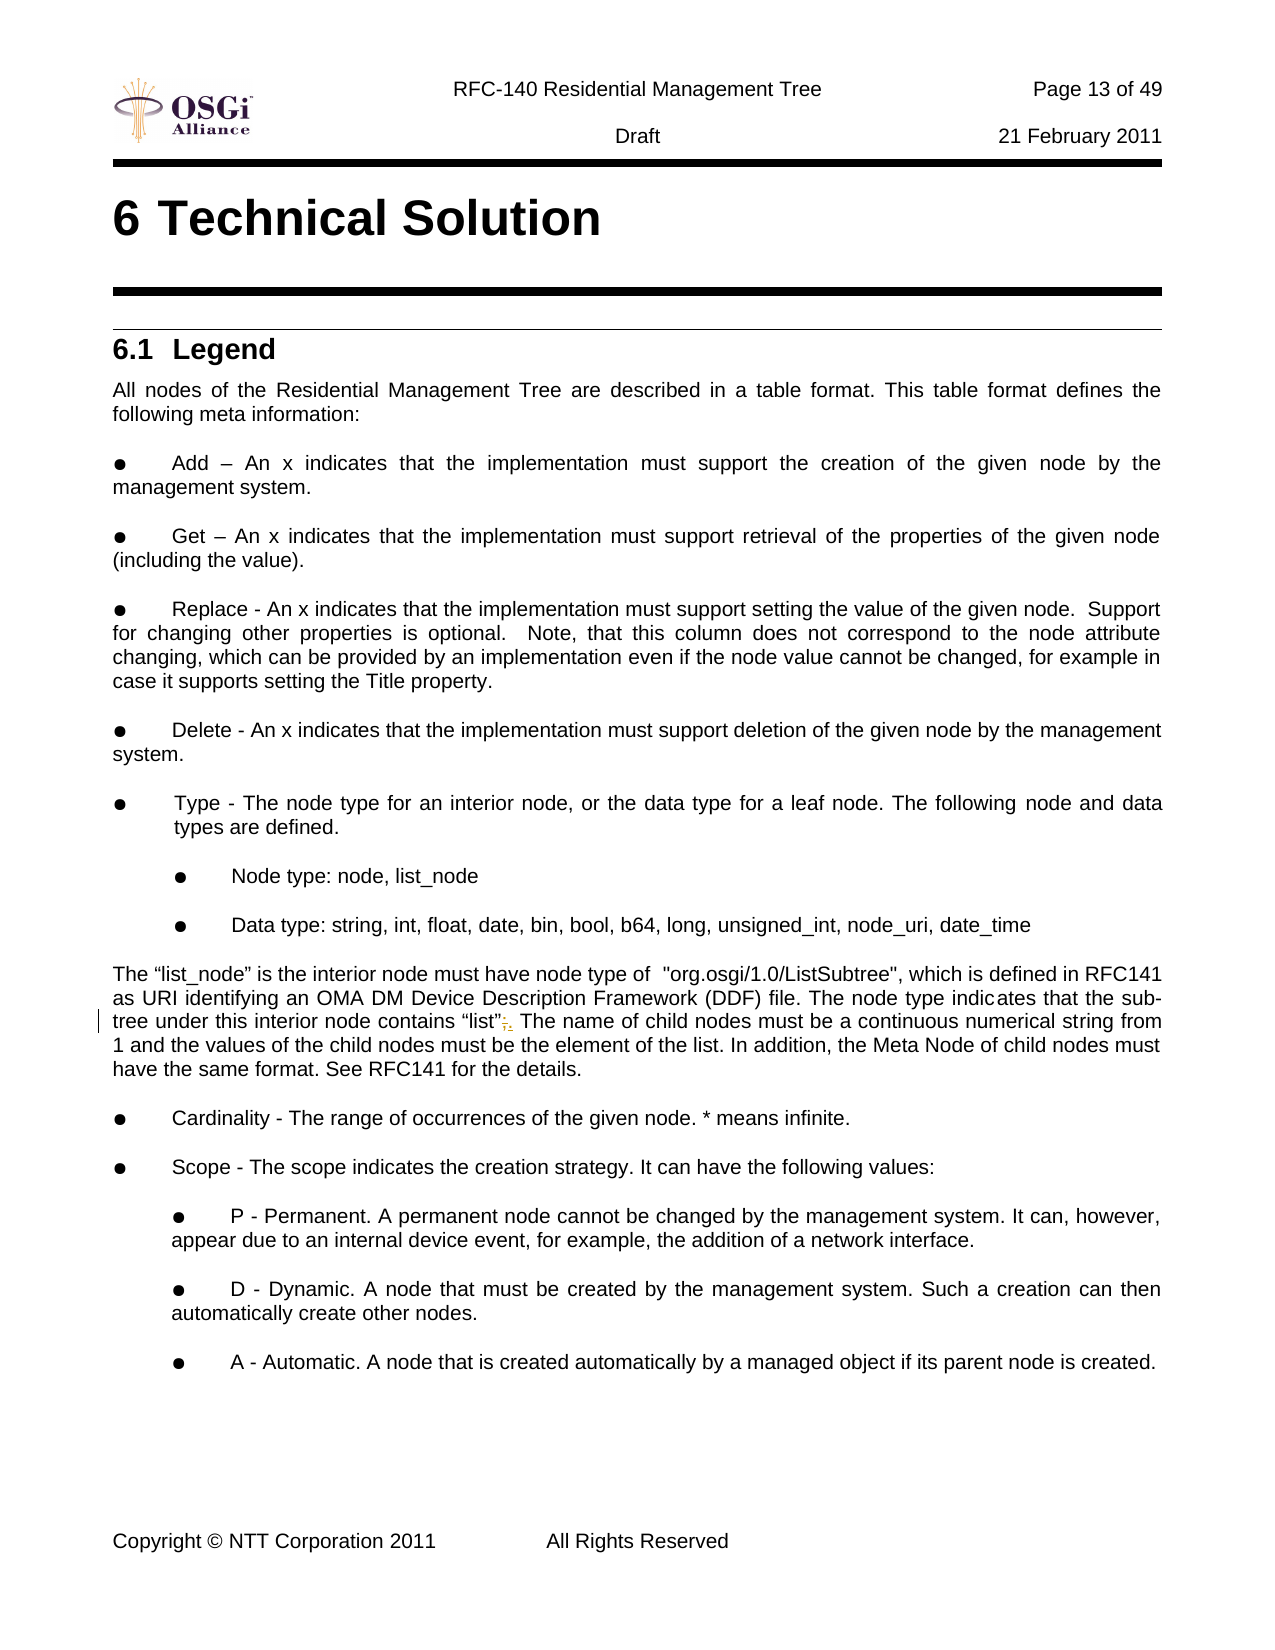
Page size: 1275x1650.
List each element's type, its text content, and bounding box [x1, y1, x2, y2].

list Data type: string, int, float, date, bin, bool, b64, long, unsigned_int, node_uri, date_time [112, 912, 1162, 936]
list P - Permanent. A permanent node cannot be changed by the management system. It can, however, appear due to an internal device event, for example, the addition of a network interface. [171, 1204, 1162, 1252]
list Get – An x indicates that the implementation must support retrieval of the properties of the given node (including the value). [112, 524, 1162, 572]
list Add – An x indicates that the implementation must support the creation of the given node by the management system. [112, 451, 1162, 499]
list Cardinality - The range of occurrences of the given node. * means infinite. [112, 1106, 1162, 1130]
picture [114, 78, 254, 143]
list D - Dynamic. A node that must be created by the management system. Such a creation can then automatically create other nodes. [171, 1277, 1162, 1325]
text All nodes of the Residential Management Tree are described in a table format. This table format defines the following meta information: [112, 378, 1162, 426]
list Delete - An x indicates that the implementation must support deletion of the given node by the management system. [112, 718, 1162, 766]
list A - Automatic. A node that is created automatically by a managed object if its parent node is created. [171, 1350, 1162, 1374]
list The “list_node” is the interior node must have node type of "org.osgi/1.0/ListSubtree", which is defined in RFC141 as URI identifying an OMA DM Device Description Framework (DDF) file. The node type indicates that the sub-tree under this interior node contains “list”. The name of child nodes must be a continuous numerical string from 1 and the values of the child nodes must be the element of the list. In addition, the Meta Node of child nodes must have the same format. See RFC141 for the details. [112, 961, 1162, 1081]
list Node type: node, list_node [112, 863, 1162, 887]
list Type - The node type for an interior node, or the data type for a leaf node. The following node and data types are defined. [112, 791, 1162, 838]
subtitle Technical Solution [112, 160, 1162, 296]
subtitle Legend [112, 330, 1162, 366]
list Replace - An x indicates that the implementation must support setting the value of the given node. Support for changing other properties is optional. Note, that this column does not correspond to the node attribute changing, which can be provided by an implementation even if the node value cannot be changed, for example in case it supports setting the Title property. [112, 597, 1162, 693]
list Scope - The scope indicates the creation strategy. It can have the following values: [112, 1155, 1162, 1179]
